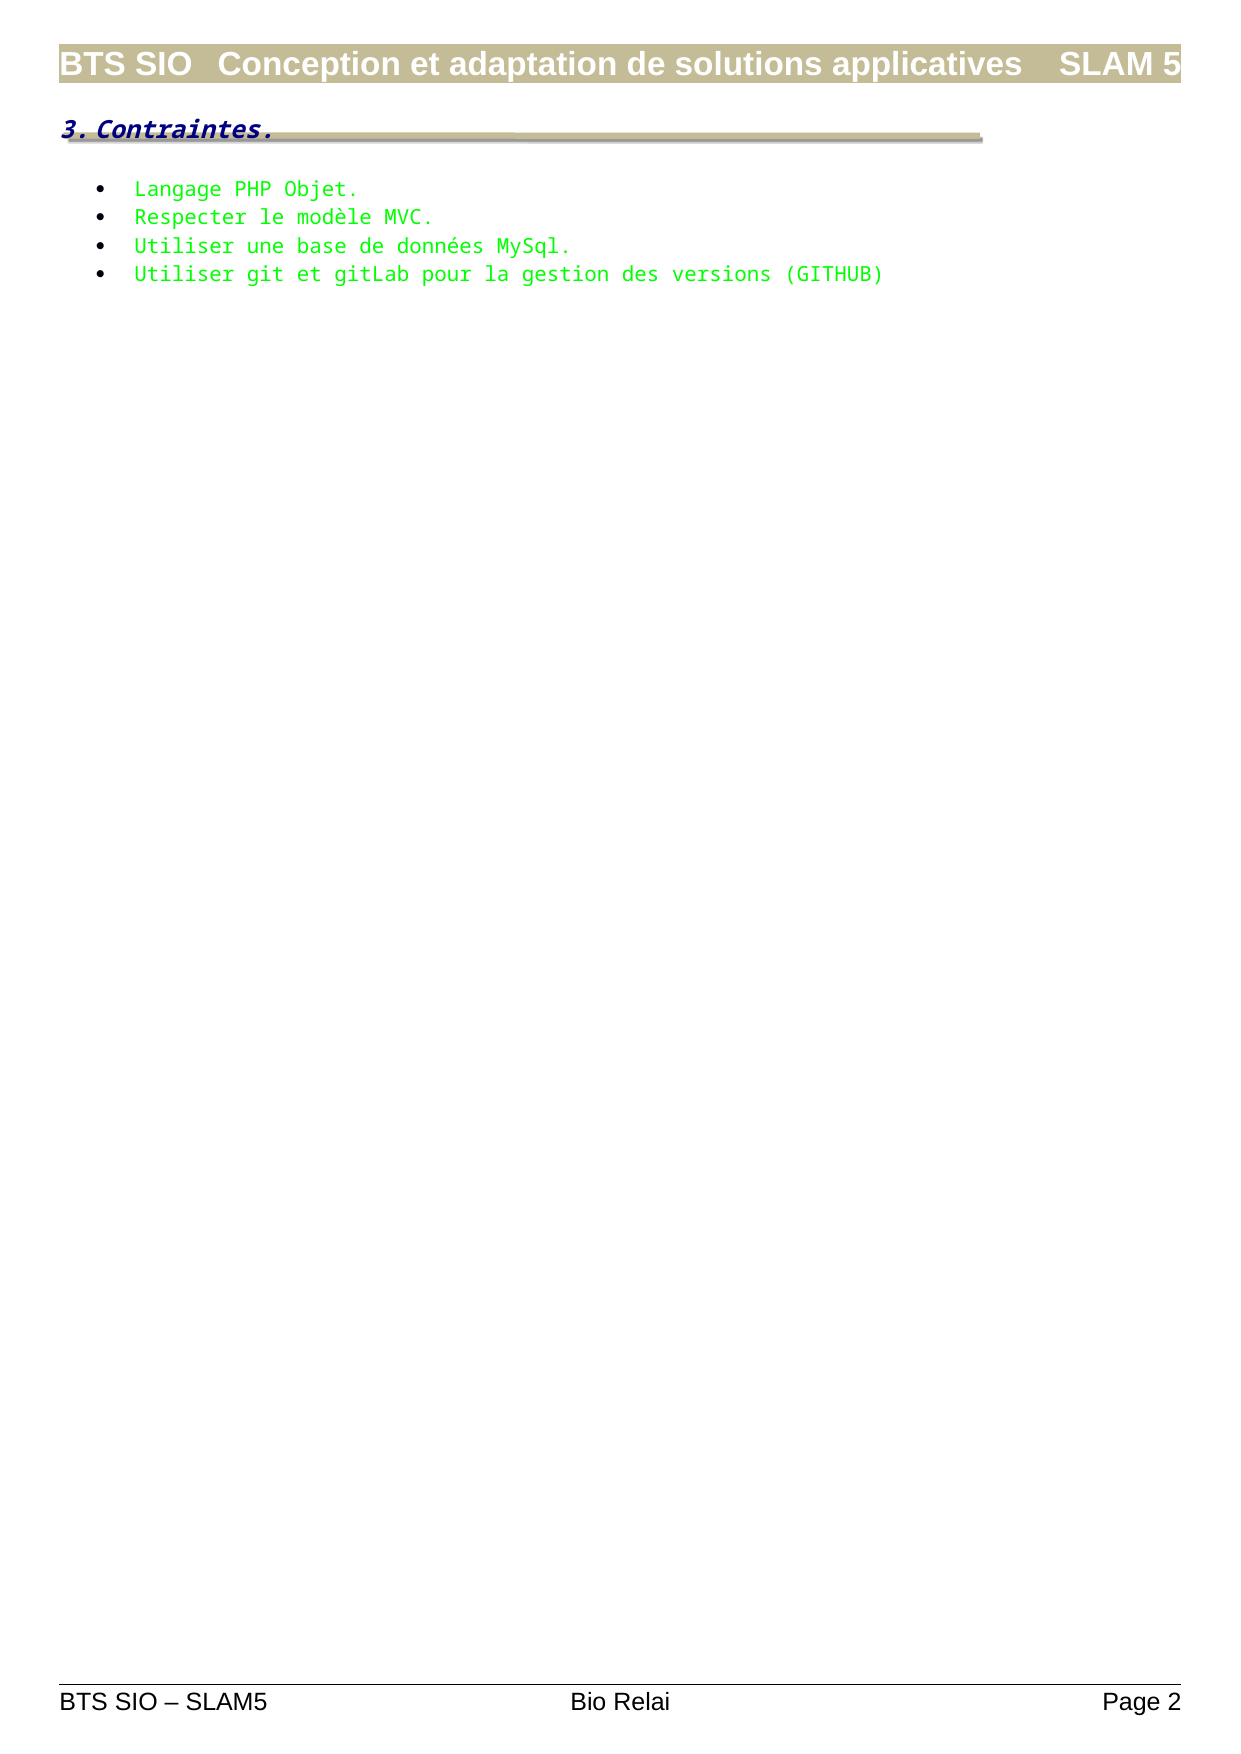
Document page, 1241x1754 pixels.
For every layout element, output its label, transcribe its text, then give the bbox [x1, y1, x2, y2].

list Respecter le modèle MVC. [97, 202, 1181, 231]
list Utiliser une base de données MySql. [97, 231, 1181, 259]
list Utiliser git et gitLab pour la gestion des versions (GITHUB) [97, 259, 1181, 288]
list Langage PHP Objet. [97, 174, 1181, 202]
list Contraintes. [59, 112, 1181, 146]
